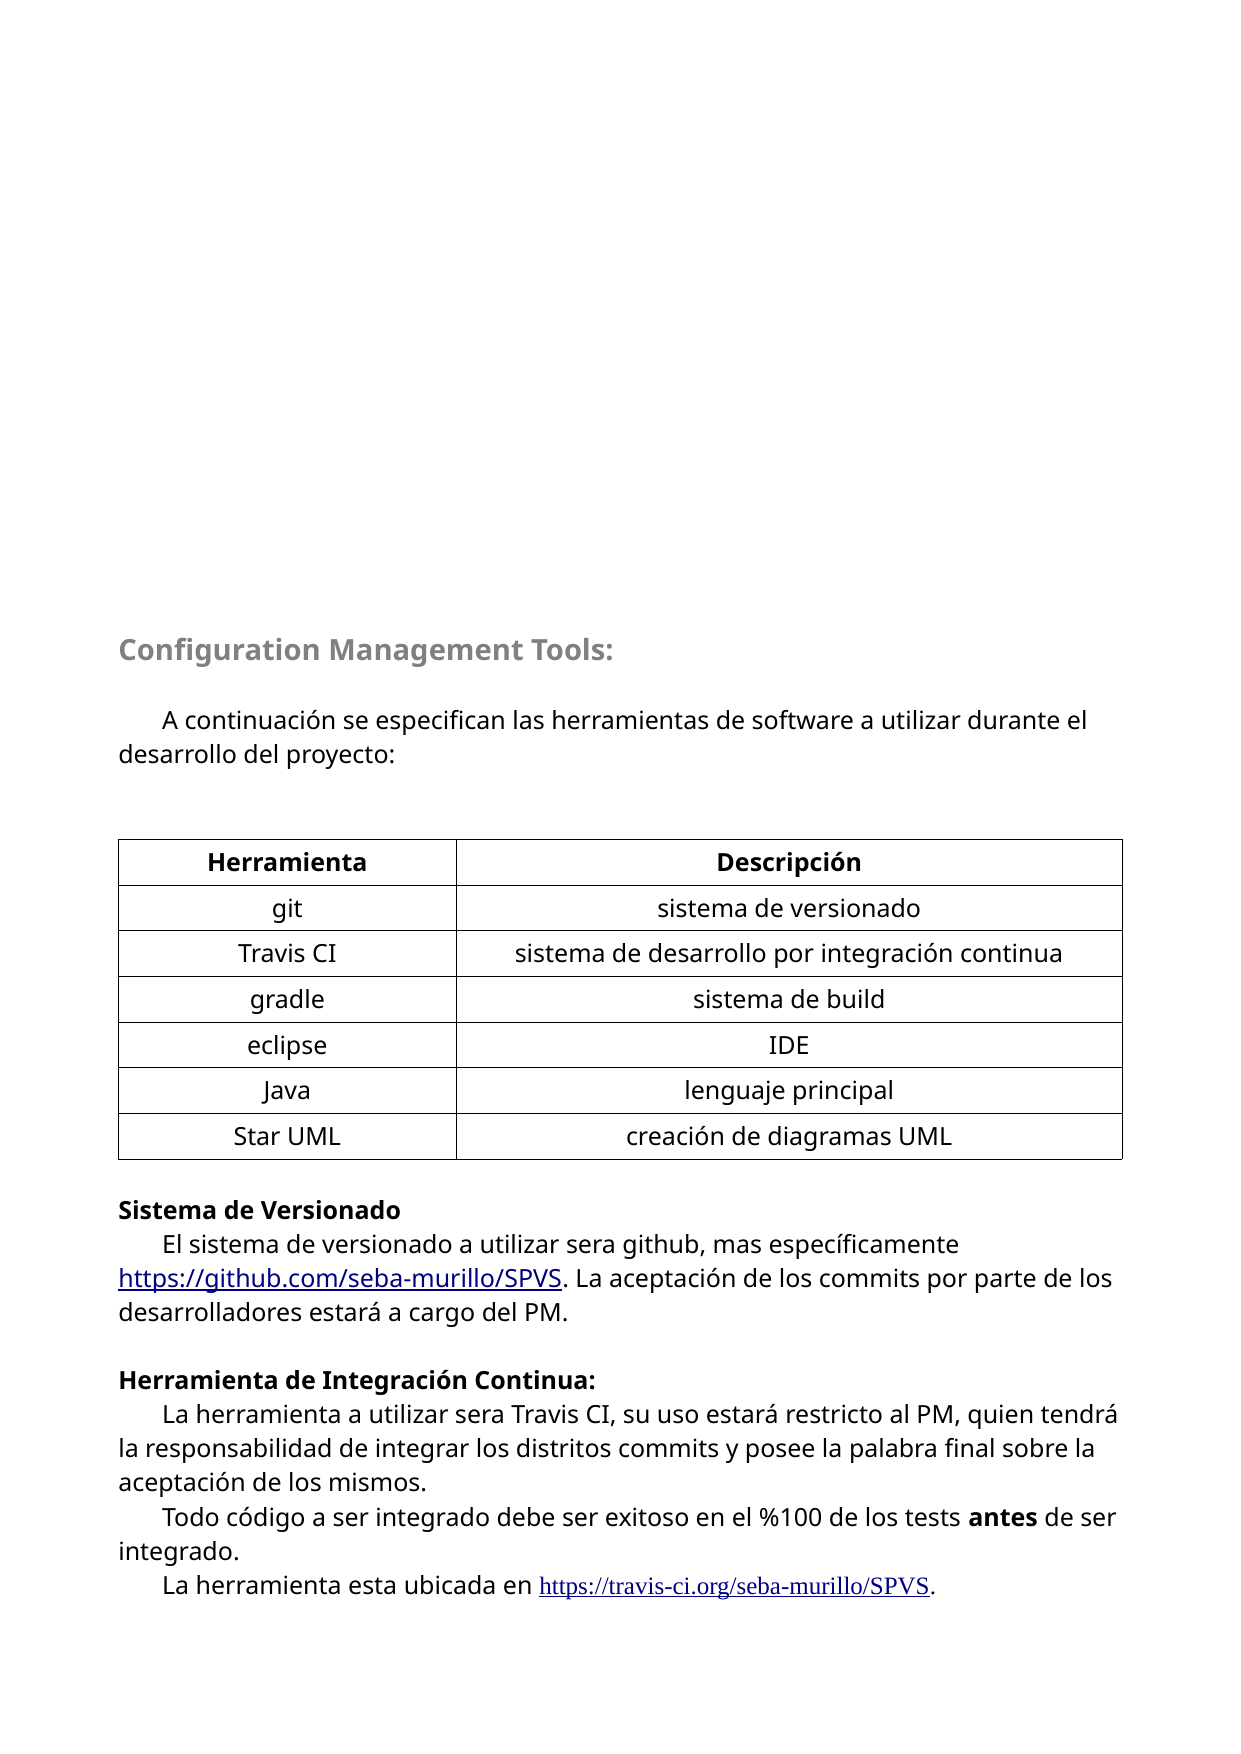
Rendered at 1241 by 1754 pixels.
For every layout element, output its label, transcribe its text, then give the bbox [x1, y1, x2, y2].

text La herramienta a utilizar sera Travis CI, su uso estará restricto al PM, quien tendrá la responsabilidad de integrar los distritos commits y posee la palabra final sobre la aceptación de los mismos. [118, 1397, 1122, 1499]
table_cell sistema de build [457, 977, 1122, 1022]
text Herramienta de Integración Continua: [118, 1363, 1122, 1397]
table_cell eclipse [119, 1023, 456, 1067]
table_cell gradle [119, 977, 456, 1022]
table_cell creación de diagramas UML [457, 1114, 1122, 1158]
text A continuación se especifican las herramientas de software a utilizar durante el desarrollo del proyecto: [118, 703, 1122, 771]
text La herramienta esta ubicada en https://travis-ci.org/seba-murillo/SPVS. [118, 1567, 1122, 1601]
text Todo código a ser integrado debe ser exitoso en el %100 de los tests antes de ser integrado. [118, 1499, 1122, 1567]
table_cell Star UML [119, 1114, 456, 1158]
table_cell IDE [457, 1023, 1122, 1067]
text Sistema de Versionado [118, 1193, 1122, 1227]
text El sistema de versionado a utilizar sera github, mas específicamente https://github.com/seba-murillo/SPVS. La aceptación de los commits por parte de los desarrolladores estará a cargo del PM. [118, 1227, 1122, 1329]
text Configuration Management Tools: [118, 629, 1122, 669]
table_cell lenguaje principal [457, 1068, 1122, 1113]
table_cell sistema de versionado [457, 886, 1122, 930]
table_header Herramienta [119, 840, 456, 885]
table_header Descripción [457, 840, 1122, 885]
table_cell sistema de desarrollo por integración continua [457, 931, 1122, 976]
table_cell Travis CI [119, 931, 456, 976]
table_cell Java [119, 1068, 456, 1113]
table_cell git [119, 886, 456, 930]
